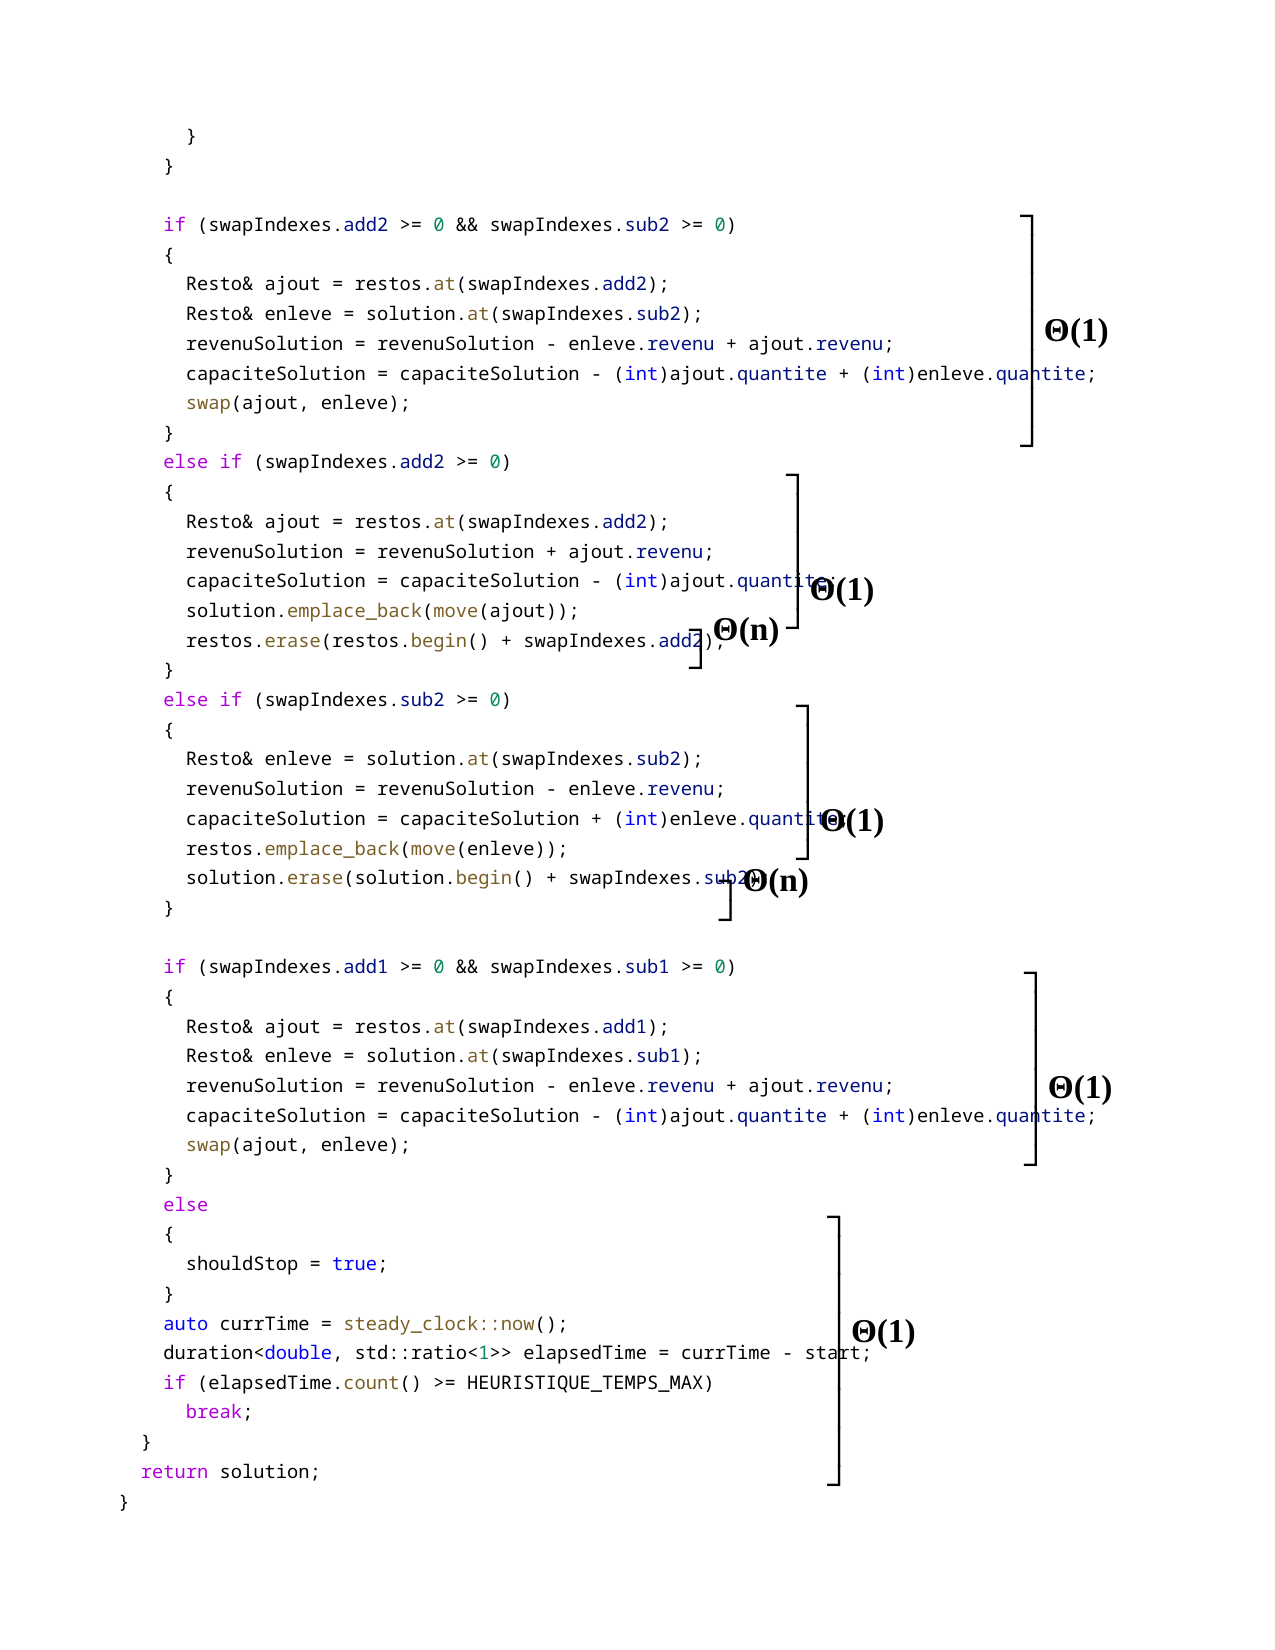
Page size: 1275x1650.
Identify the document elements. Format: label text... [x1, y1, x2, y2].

text return solution; [118, 1454, 838, 1484]
text } [118, 118, 1157, 148]
text auto currTime = steady_clock::now(); [118, 1306, 838, 1335]
text auto currTime = steady_clock::now(); [840, 1306, 1157, 1335]
text duration<double, std::ratio<1>> elapsedTime = currTime - start; [840, 1335, 1157, 1365]
text capaciteSolution = capaciteSolution - (int)ajout.quantite; [799, 563, 1157, 593]
text else if (swapIndexes.sub2 >= 0) [118, 682, 1157, 712]
text swap(ajout, enleve); [118, 385, 1031, 415]
text { [118, 979, 1035, 1009]
text else if (swapIndexes.add2 >= 0) [118, 445, 1157, 474]
text break; [118, 1395, 838, 1424]
text } [731, 890, 1157, 920]
text restos.emplace_back(move(enleve)); [809, 831, 1157, 860]
text solution.emplace_back(move(ajout)); [118, 593, 797, 623]
text solution.emplace_back(move(ajout)); [799, 593, 1157, 623]
text } [118, 652, 1157, 682]
text { [809, 712, 1157, 742]
text restos.emplace_back(move(enleve)); [118, 831, 807, 860]
text revenuSolution = revenuSolution - enleve.revenu; [118, 771, 807, 801]
text { [118, 474, 797, 504]
text solution.erase(solution.begin() + swapIndexes.sub2); [118, 860, 1157, 890]
text Resto& enleve = solution.at(swapIndexes.sub2); [118, 742, 807, 771]
text if (elapsedTime.count() >= HEURISTIQUE_TEMPS_MAX) [840, 1365, 1157, 1395]
text if (elapsedTime.count() >= HEURISTIQUE_TEMPS_MAX) [118, 1365, 838, 1395]
text restos.erase(restos.begin() + swapIndexes.add2); [118, 623, 1157, 652]
text swap(ajout, enleve); [1033, 385, 1157, 415]
text Resto& enleve = solution.at(swapIndexes.sub1); [118, 1038, 1035, 1068]
text Resto& ajout = restos.at(swapIndexes.add1); [118, 1009, 1035, 1038]
text else [118, 1187, 1157, 1217]
text revenuSolution = revenuSolution - enleve.revenu; [809, 771, 1157, 801]
text capaciteSolution = capaciteSolution - (int)ajout.quantite + (int)enleve.quantite; [1037, 1098, 1157, 1127]
text Resto& ajout = restos.at(swapIndexes.add2); [799, 504, 1157, 534]
text Resto& enleve = solution.at(swapIndexes.sub2); [1033, 296, 1157, 326]
text } [118, 1157, 1157, 1187]
text } [840, 1276, 1157, 1306]
text } [118, 415, 1031, 445]
text { [1037, 979, 1157, 1009]
text { [118, 1217, 838, 1246]
text return solution; [840, 1454, 1157, 1484]
text swap(ajout, enleve); [1037, 1127, 1157, 1157]
text shouldStop = true; [840, 1246, 1157, 1276]
text } [840, 1424, 1157, 1454]
text capaciteSolution = capaciteSolution + (int)enleve.quantite; [809, 801, 1157, 831]
text { [840, 1217, 1157, 1246]
text revenuSolution = revenuSolution - enleve.revenu + ajout.revenu; [118, 326, 1031, 356]
text Resto& ajout = restos.at(swapIndexes.add1); [1037, 1009, 1157, 1038]
text swap(ajout, enleve); [118, 1127, 1035, 1157]
text } [118, 1484, 1157, 1513]
text Resto& enleve = solution.at(swapIndexes.sub2); [118, 296, 1031, 326]
text Resto& ajout = restos.at(swapIndexes.add2); [118, 267, 1031, 296]
text capaciteSolution = capaciteSolution - (int)ajout.quantite + (int)enleve.quantite; [1033, 356, 1157, 385]
text break; [840, 1395, 1157, 1424]
text Resto& enleve = solution.at(swapIndexes.sub2); [809, 742, 1157, 771]
text { [118, 712, 807, 742]
text revenuSolution = revenuSolution - enleve.revenu + ajout.revenu; [1037, 1068, 1157, 1098]
text { [118, 237, 1031, 267]
text revenuSolution = revenuSolution - enleve.revenu + ajout.revenu; [118, 1068, 1035, 1098]
text } [118, 890, 729, 920]
text { [799, 474, 1157, 504]
text Resto& enleve = solution.at(swapIndexes.sub1); [1037, 1038, 1157, 1068]
text if (swapIndexes.add2 >= 0 && swapIndexes.sub2 >= 0) [118, 207, 1157, 237]
text } [1033, 415, 1157, 445]
text } [118, 148, 1157, 177]
text if (swapIndexes.add1 >= 0 && swapIndexes.sub1 >= 0) [118, 949, 1157, 979]
text revenuSolution = revenuSolution + ajout.revenu; [118, 534, 797, 563]
text shouldStop = true; [118, 1246, 838, 1276]
text Resto& ajout = restos.at(swapIndexes.add2); [118, 504, 797, 534]
text capaciteSolution = capaciteSolution - (int)ajout.quantite + (int)enleve.quantite; [118, 1098, 1035, 1127]
text Resto& ajout = restos.at(swapIndexes.add2); [1033, 267, 1157, 296]
text capaciteSolution = capaciteSolution + (int)enleve.quantite; [118, 801, 807, 831]
text capaciteSolution = capaciteSolution - (int)ajout.quantite + (int)enleve.quantite; [118, 356, 1031, 385]
text { [1033, 237, 1157, 267]
text revenuSolution = revenuSolution + ajout.revenu; [799, 534, 1157, 563]
text duration<double, std::ratio<1>> elapsedTime = currTime - start; [118, 1335, 838, 1365]
text capaciteSolution = capaciteSolution - (int)ajout.quantite; [118, 563, 797, 593]
text } [118, 1424, 838, 1454]
text } [118, 1276, 838, 1306]
text revenuSolution = revenuSolution - enleve.revenu + ajout.revenu; [1033, 326, 1157, 356]
